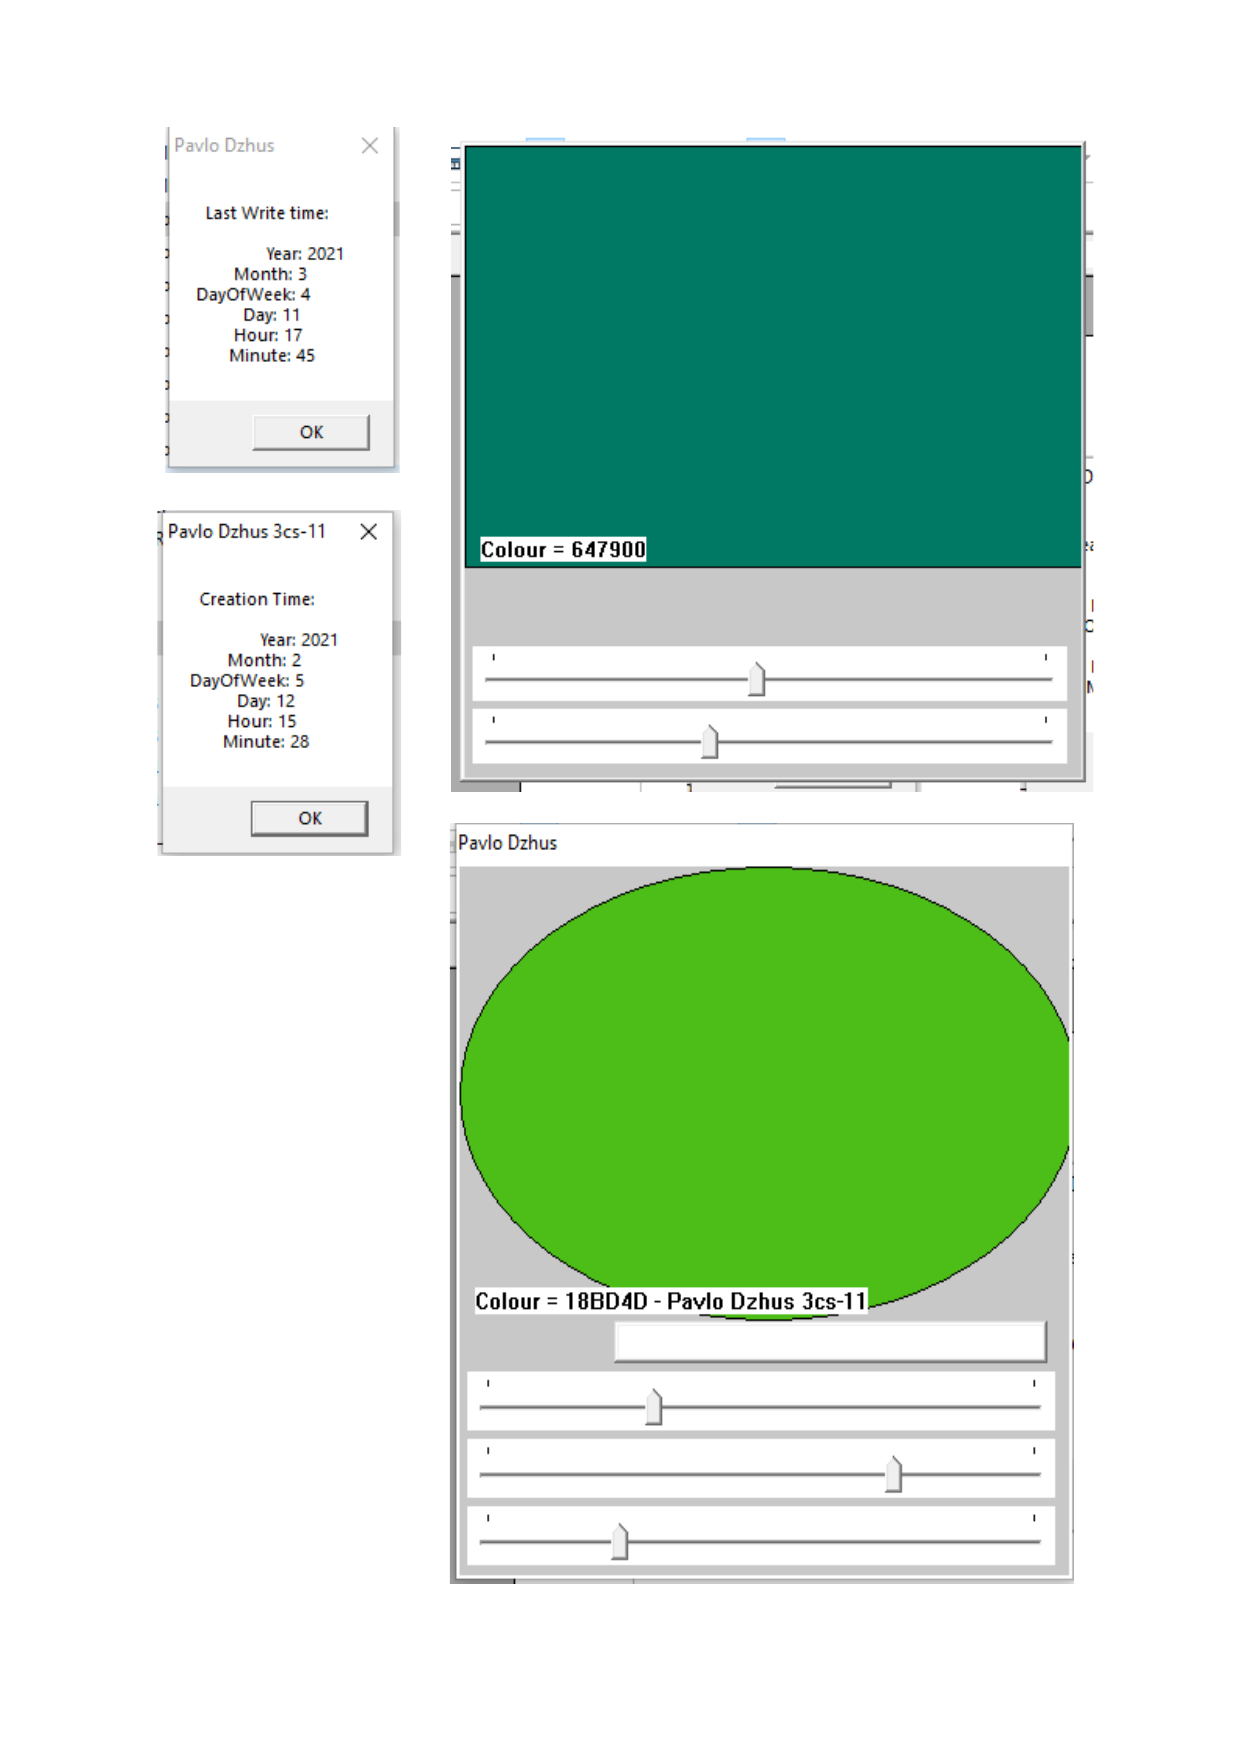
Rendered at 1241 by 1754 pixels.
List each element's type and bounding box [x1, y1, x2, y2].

picture [157, 510, 402, 856]
picture [451, 135, 1094, 792]
picture [165, 127, 400, 473]
picture [449, 823, 1074, 1584]
